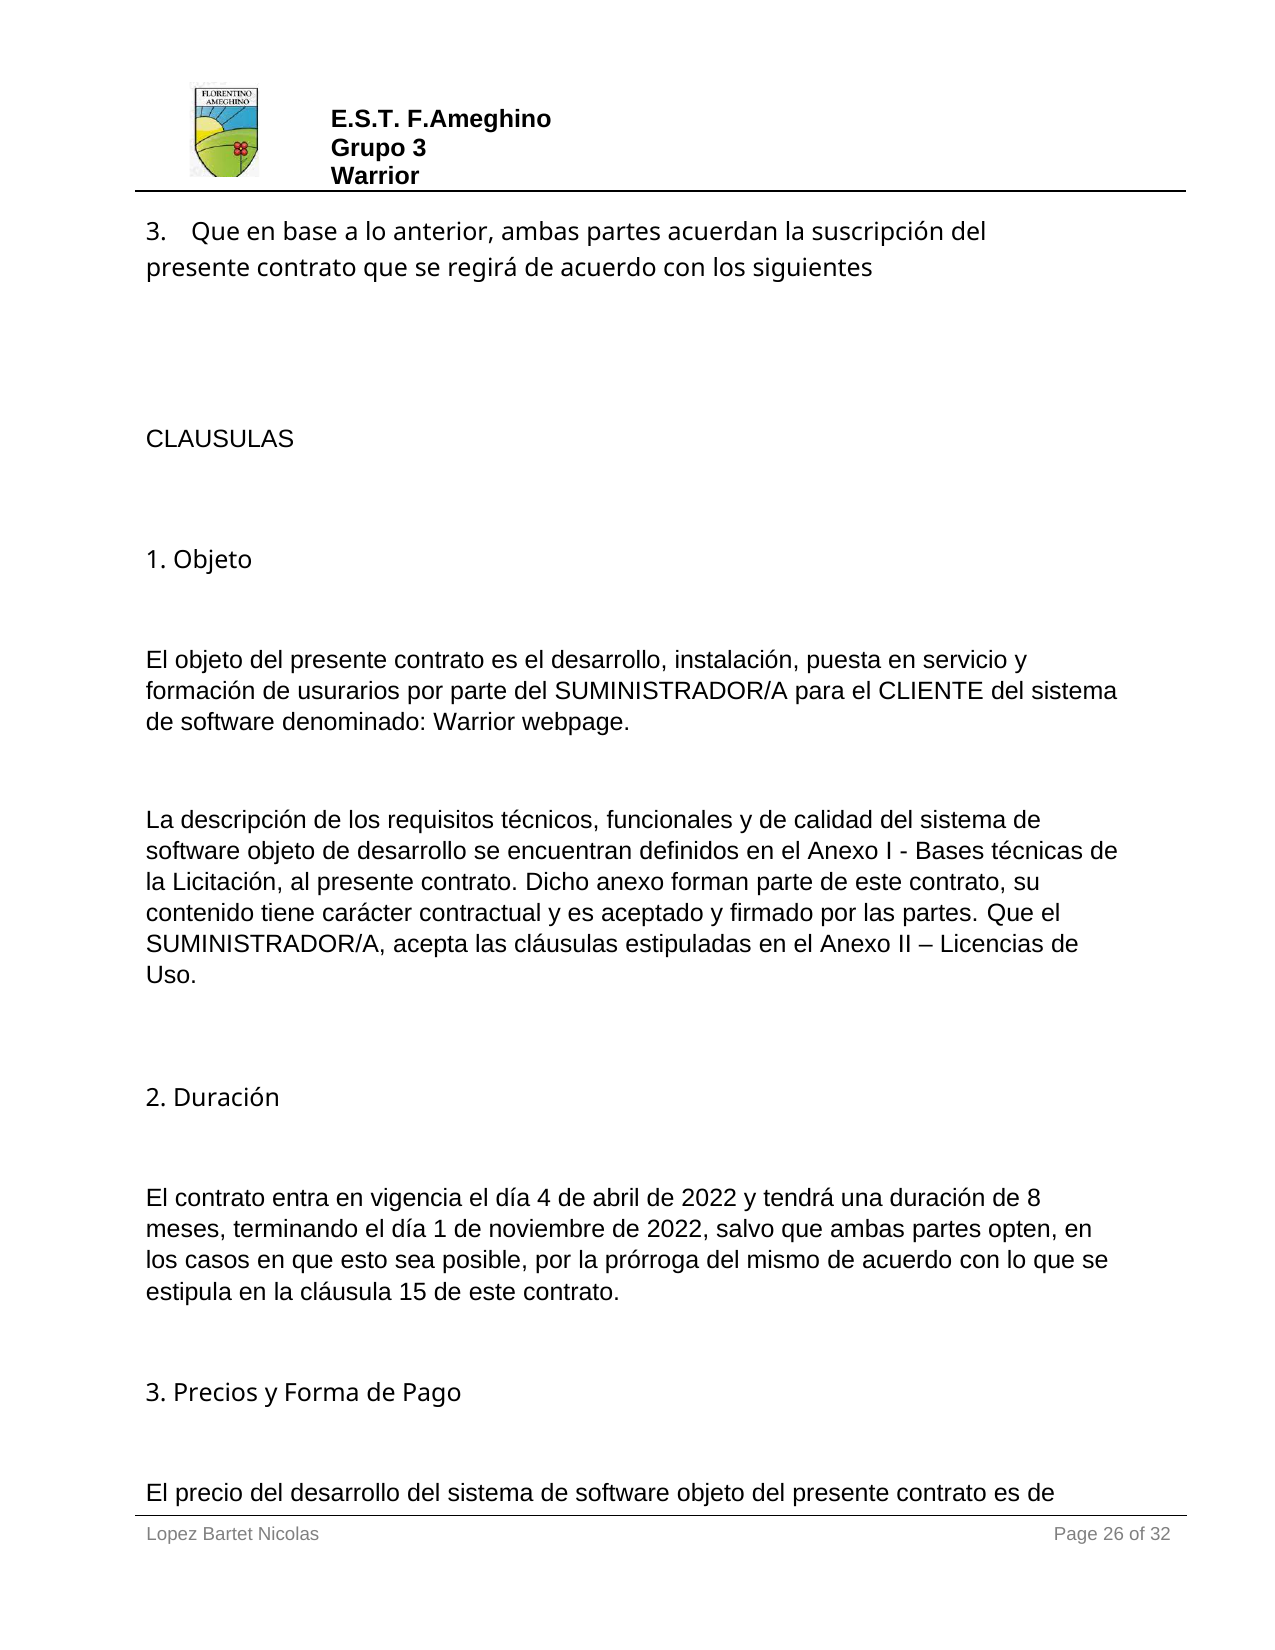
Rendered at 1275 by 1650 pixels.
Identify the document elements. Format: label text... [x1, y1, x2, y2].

text CLAUSULAS [146, 424, 1140, 453]
text El contrato entra en vigencia el día 4 de abril de 2022 y tendrá una duración de 8 meses, terminando el día 1 de noviembre de 2022, salvo que ambas partes opten, en los casos en que esto sea posible, por la prórroga del mismo de acuerdo con lo que se estipula en la cláusula 15 de este contrato. [146, 1183, 1121, 1305]
text El objeto del presente contrato es el desarrollo, instalación, puesta en servicio y formación de usurarios por parte del SUMINISTRADOR/A para el CLIENTE del sistema de software denominado: Warrior webpage. [146, 645, 1130, 736]
text El precio del desarrollo del sistema de software objeto del presente contrato es de [146, 1478, 1140, 1507]
list 1. Objeto [145, 541, 1140, 576]
list 2. Duración [145, 1080, 1140, 1114]
list Que en base a lo anterior, ambas partes acuerdan la suscripción del presente contrato que se regirá de acuerdo con los siguientes [146, 213, 1050, 284]
list 3. Precios y Forma de Pago [145, 1374, 1140, 1409]
picture [189, 82, 260, 177]
text La descripción de los requisitos técnicos, funcionales y de calidad del sistema de software objeto de desarrollo se encuentran definidos en el Anexo I - Bases técnicas de la Licitación, al presente contrato. Dicho anexo forman parte de este contrato, su contenido tiene carácter contractual y es aceptado y firmado por las partes. Que el SUMINISTRADOR/A, acepta las cláusulas estipuladas en el Anexo II – Licencias de Uso. [146, 805, 1130, 989]
